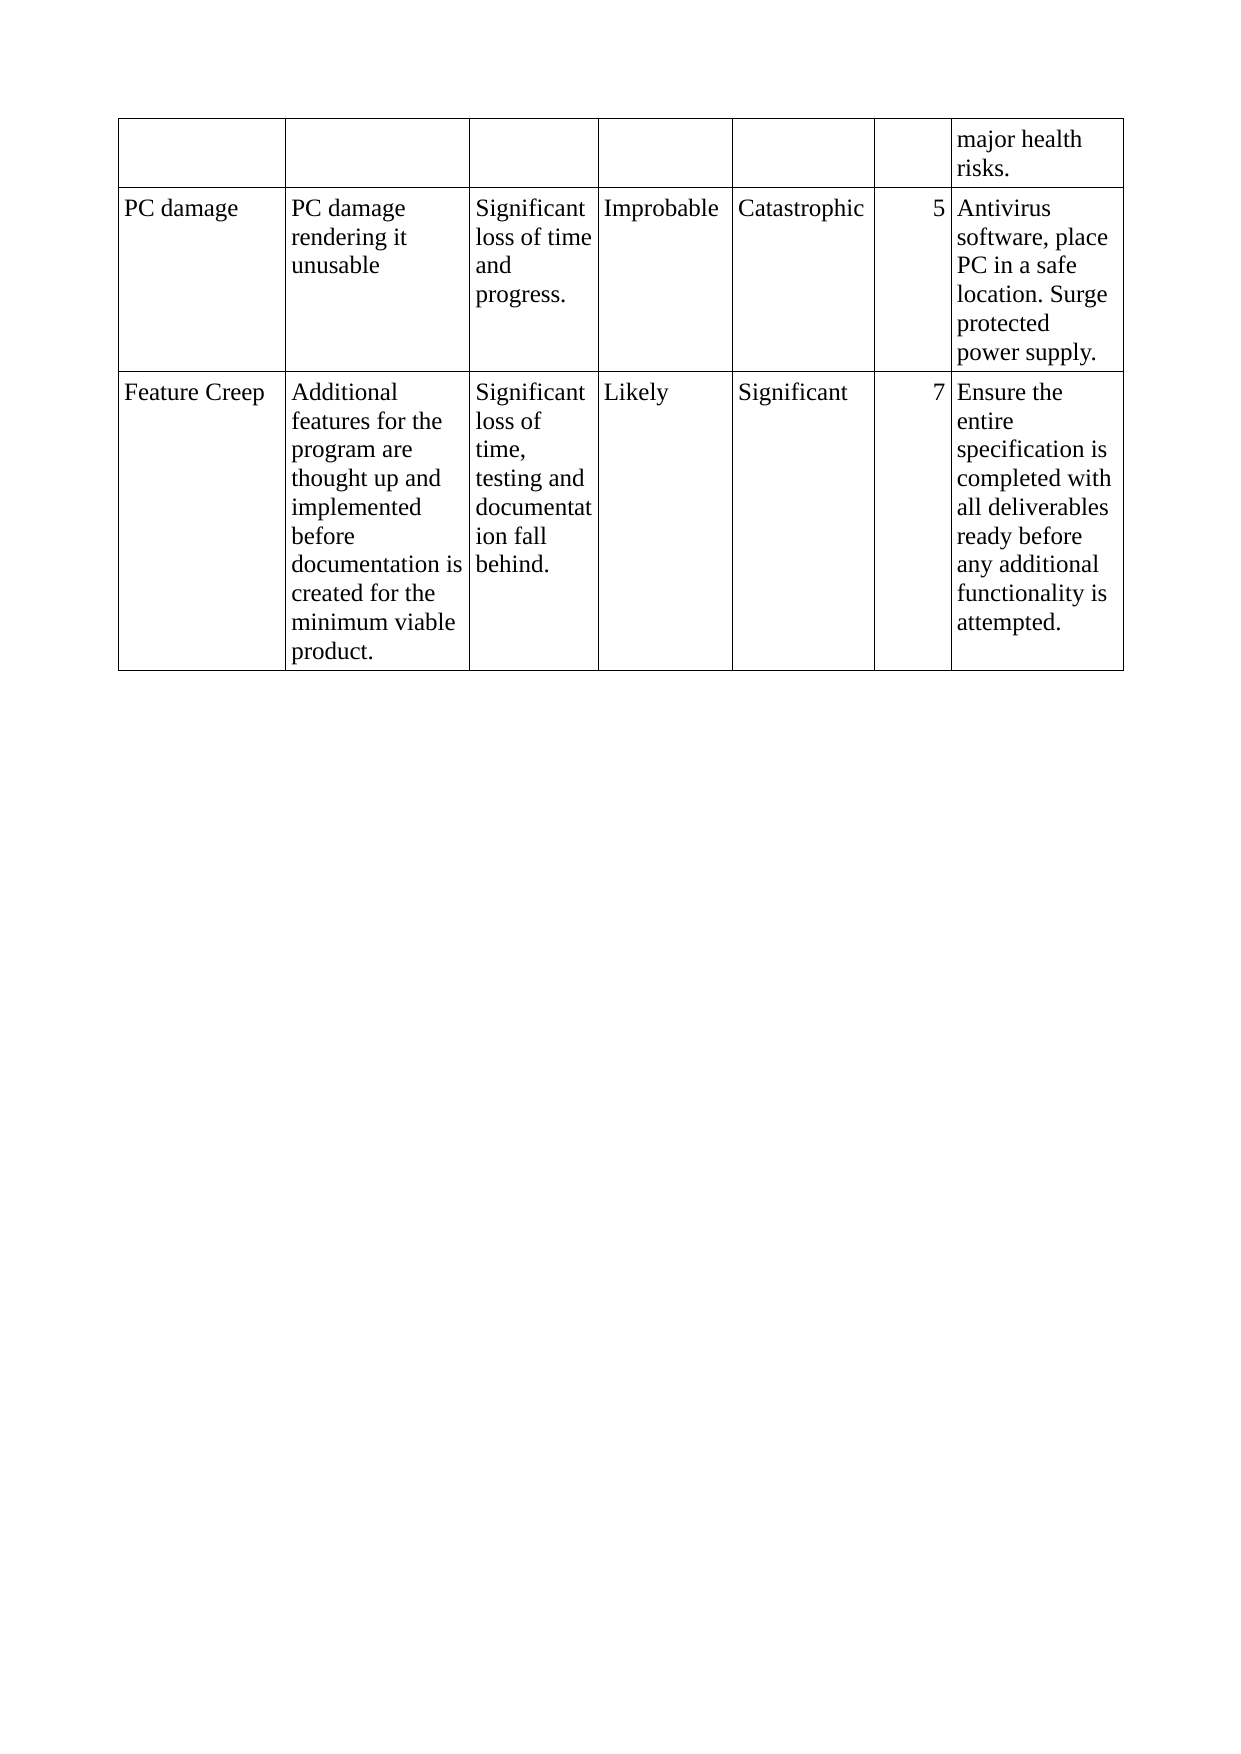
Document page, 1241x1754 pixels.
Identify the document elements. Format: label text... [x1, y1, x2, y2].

table_cell Feature Creep [119, 372, 285, 670]
table_cell Significant loss of time, testing and documentation fall behind. [470, 372, 598, 670]
table_cell Likely [599, 372, 732, 670]
table_cell Significant loss of time and progress. [470, 188, 598, 371]
table_cell Improbable [599, 188, 732, 371]
table_cell [599, 119, 732, 187]
table_cell [119, 119, 285, 187]
table_cell [733, 119, 874, 187]
table_cell 7 [875, 372, 951, 670]
table_cell Additional features for the program are thought up and implemented before documentation is created for the minimum viable product. [286, 372, 469, 670]
table_cell Antivirus software, place PC in a safe location. Surge protected power supply. [952, 188, 1123, 371]
table_cell PC damage rendering it unusable [286, 188, 469, 371]
table_cell PC damage [119, 188, 285, 371]
table_cell Ensure the entire specification is completed with all deliverables ready before any additional functionality is attempted. [952, 372, 1123, 670]
table_cell 5 [875, 188, 951, 371]
table_cell Significant [733, 372, 874, 670]
table_cell [875, 119, 951, 187]
table_cell [470, 119, 598, 187]
table_cell [286, 119, 469, 187]
table_cell major health risks. [952, 119, 1123, 187]
table_cell Catastrophic [733, 188, 874, 371]
